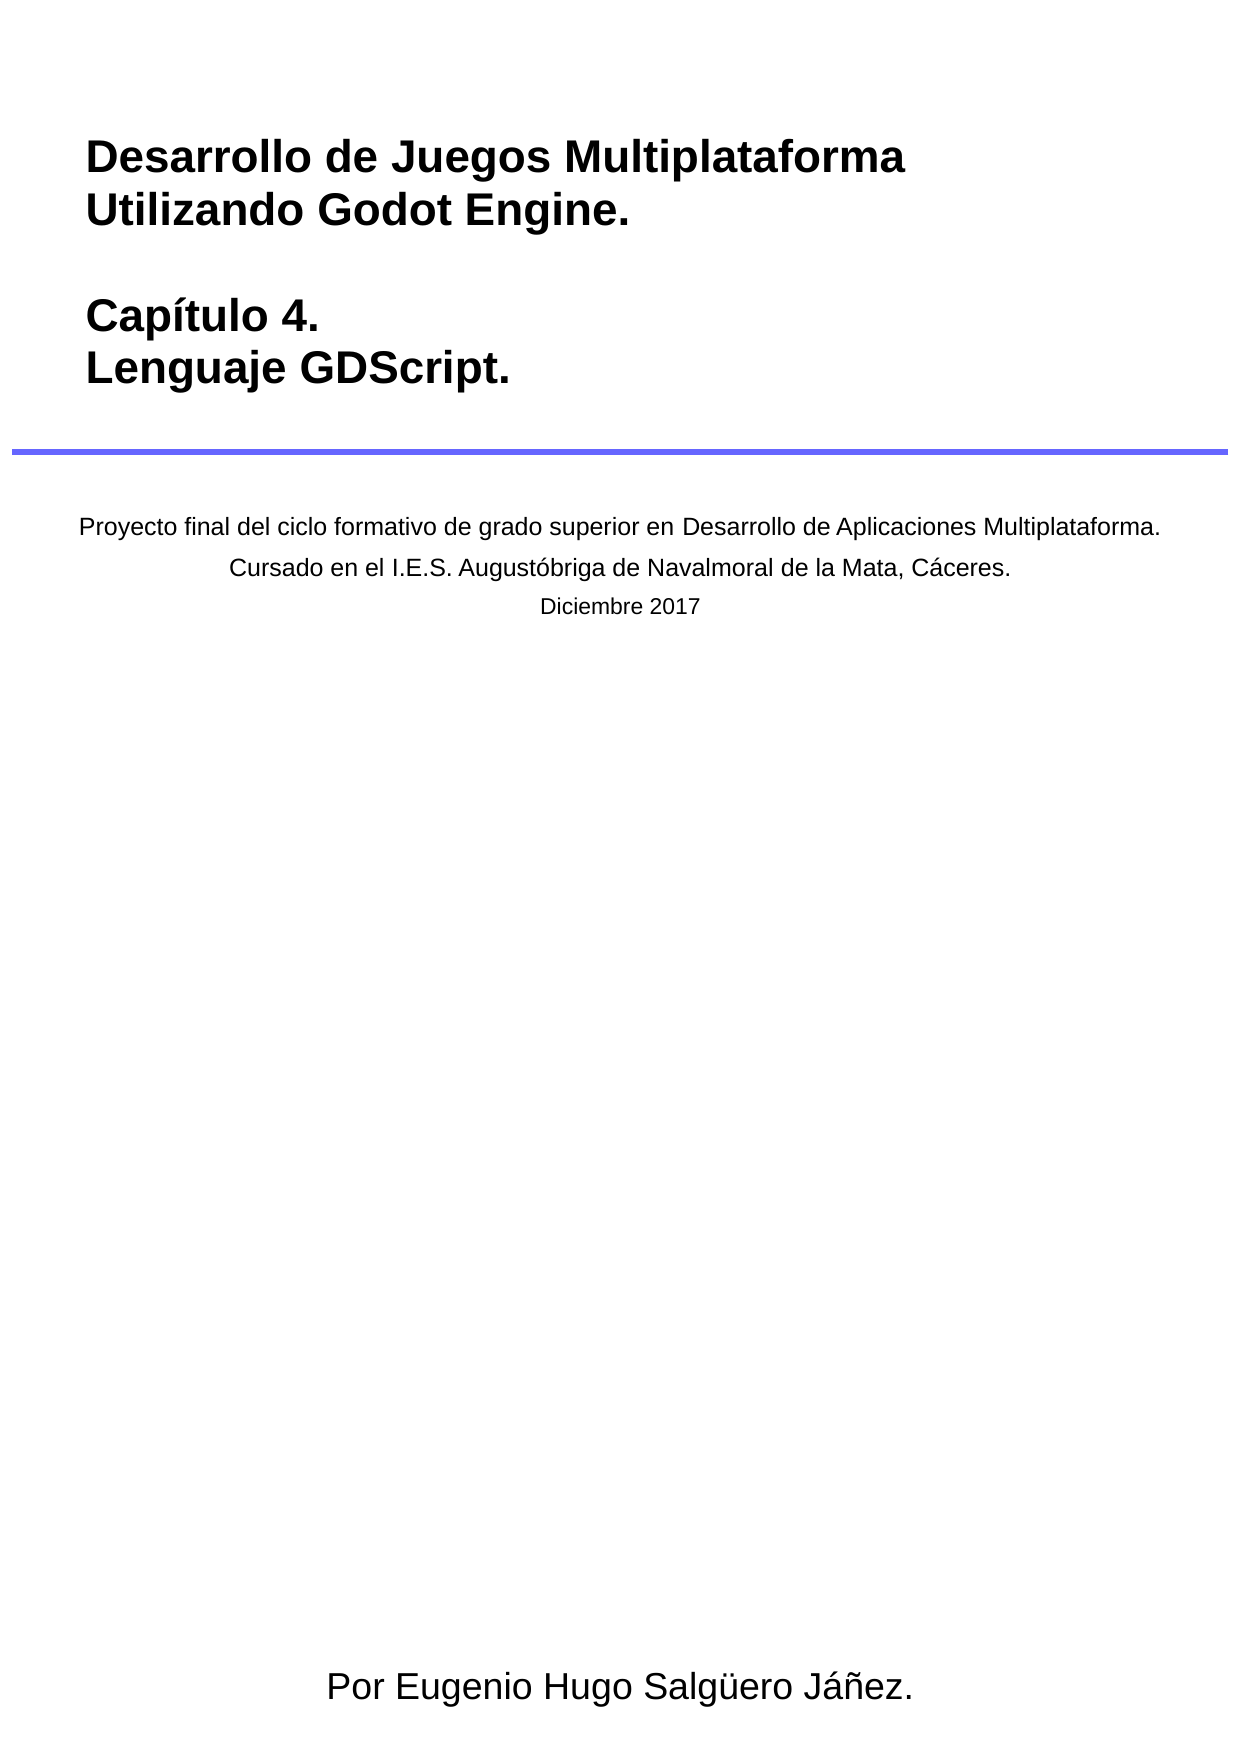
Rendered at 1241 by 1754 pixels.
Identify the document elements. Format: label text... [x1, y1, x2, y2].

text Diciembre 2017 [23, 593, 1217, 619]
subtitle Por Eugenio Hugo Salgüero Jáñez. [12, 1664, 1228, 1707]
text Proyecto final del ciclo formativo de grado superior en Desarrollo de Aplicaciones Multiplataforma. [23, 512, 1217, 541]
title Desarrollo de Juegos Multiplataforma Utilizando Godot Engine. Capítulo 4. Lenguaje GDScript. [12, 127, 1228, 449]
text Cursado en el I.E.S. Augustóbriga de Navalmoral de la Mata, Cáceres. [23, 553, 1217, 581]
